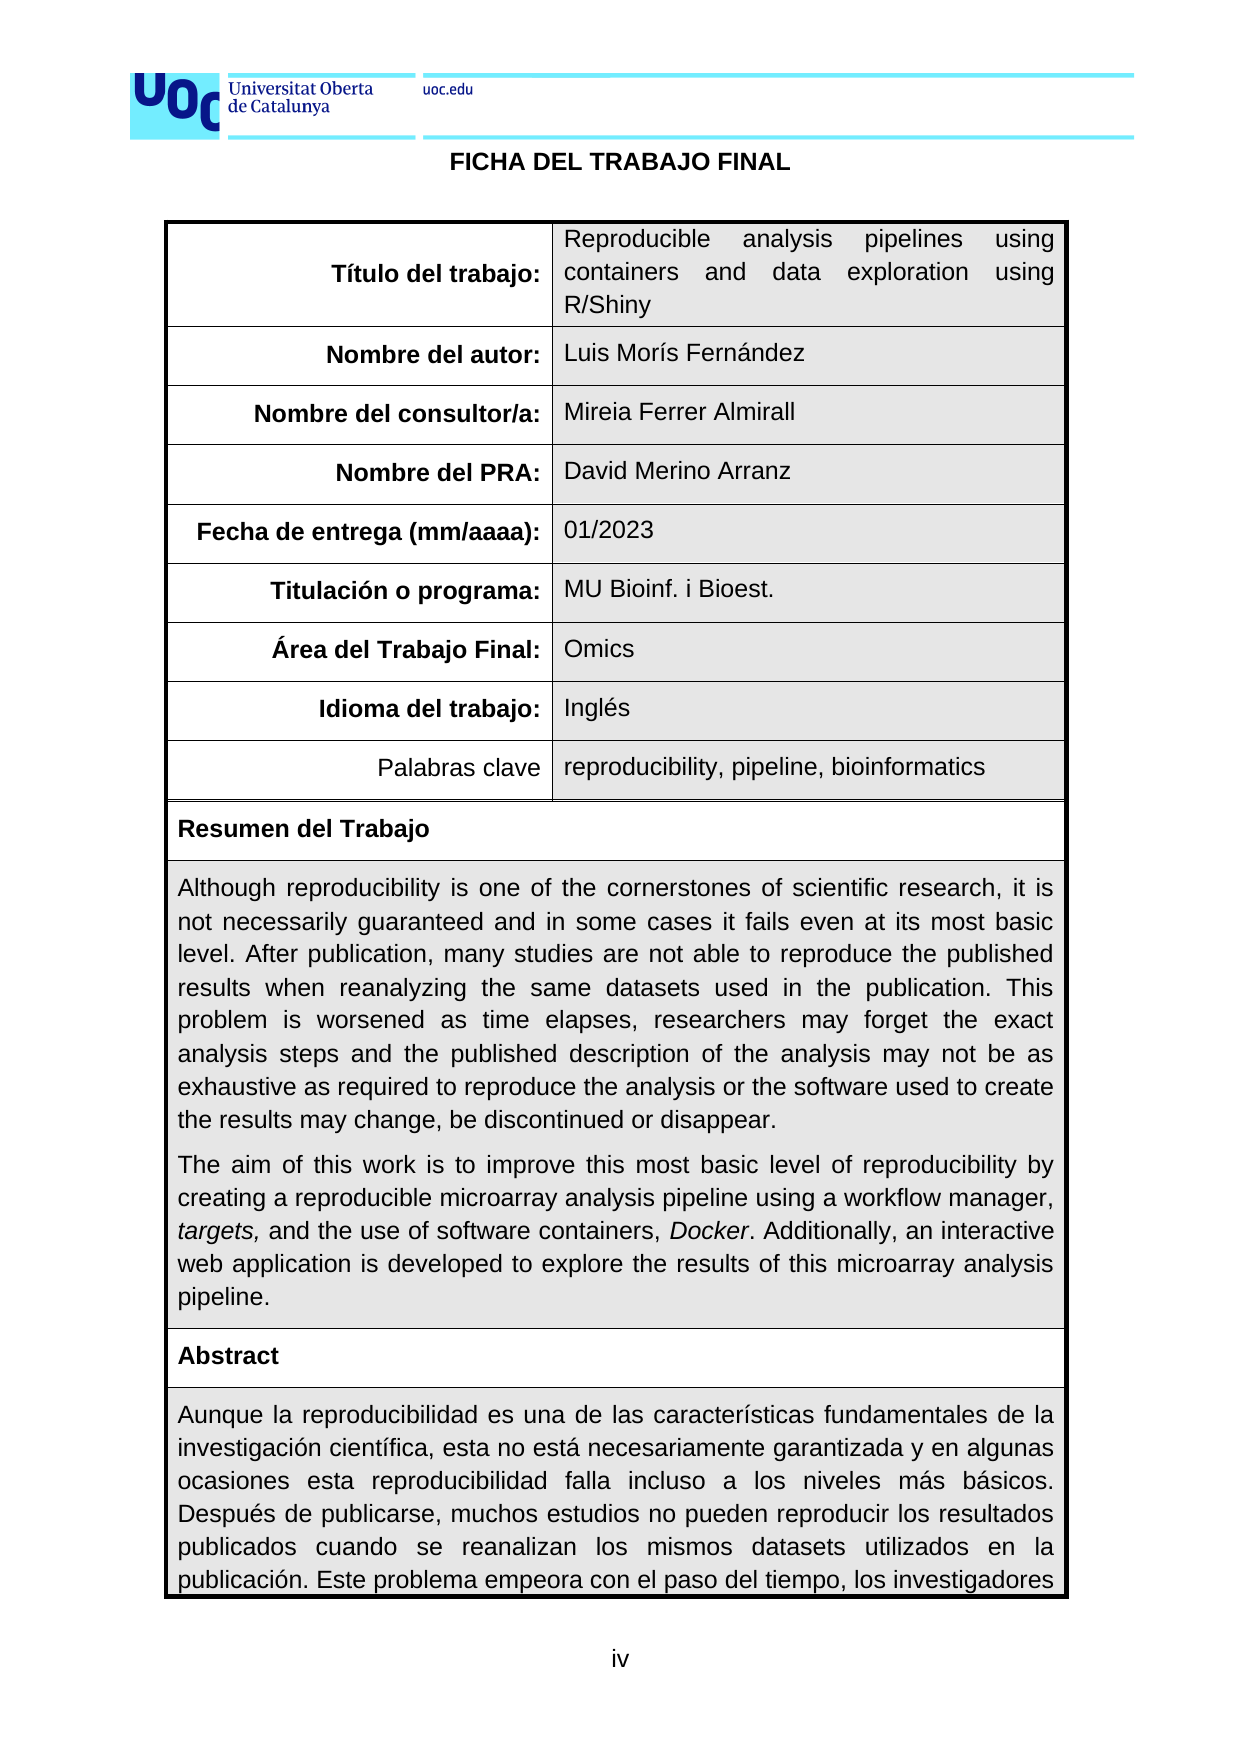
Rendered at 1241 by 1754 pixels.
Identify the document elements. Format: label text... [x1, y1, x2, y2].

table_cell Inglés [553, 682, 1064, 740]
table_cell Nombre del autor: [168, 327, 552, 385]
table_cell David Merino Arranz [553, 445, 1064, 503]
table_cell Mireia Ferrer Almirall [553, 386, 1064, 444]
table_cell Palabras clave [168, 741, 552, 799]
table_cell Área del Trabajo Final: [168, 623, 552, 681]
text FICHA DEL TRABAJO FINAL [177, 147, 1063, 176]
table_cell MU Bioinf. i Bioest. [553, 564, 1064, 622]
table_cell Abstract [168, 1329, 1064, 1387]
table_cell Luis Morís Fernández [553, 327, 1064, 385]
table_cell Nombre del consultor/a: [168, 386, 552, 444]
table_cell 01/2023 [553, 505, 1064, 562]
picture [130, 73, 1135, 143]
table_cell Aunque la reproducibilidad es una de las características fundamentales de la investigación científica, esta no está necesariamente garantizada y en algunas ocasiones esta reproducibilidad falla incluso a los niveles más básicos. Después de publicarse, muchos estudios no pueden reproducir los resultados publicados cuando se reanalizan los mismos datasets utilizados en la publicación. Este problema empeora con el paso del tiempo, los investigadores [168, 1388, 1064, 1594]
table_cell Idioma del trabajo: [168, 682, 552, 740]
table_cell Omics [553, 623, 1064, 681]
table_cell Although reproducibility is one of the cornerstones of scientific research, it is not necessarily guaranteed and in some cases it fails even at its most basic level. After publication, many studies are not able to reproduce the published results when reanalyzing the same datasets used in the publication. This problem is worsened as time elapses, researchers may forget the exact analysis steps and the published description of the analysis may not be as exhaustive as required to reproduce the analysis or the software used to create the results may change, be discontinued or disappear. The aim of this work is to improve this most basic level of reproducibility by creating a reproducible microarray analysis pipeline using a workflow manager, targets, and the use of software containers, Docker. Additionally, an interactive web application is developed to explore the results of this microarray analysis pipeline. [168, 861, 1064, 1328]
table_cell Nombre del PRA: [168, 445, 552, 503]
table_cell Resumen del Trabajo [168, 802, 1064, 860]
table_header Título del trabajo: [168, 224, 552, 326]
table_cell reproducibility, pipeline, bioinformatics [553, 741, 1064, 799]
table_header Reproducible analysis pipelines using containers and data exploration using R/Shiny [553, 224, 1064, 326]
table_cell Titulación o programa: [168, 564, 552, 622]
table_cell Fecha de entrega (mm/aaaa): [168, 505, 552, 562]
